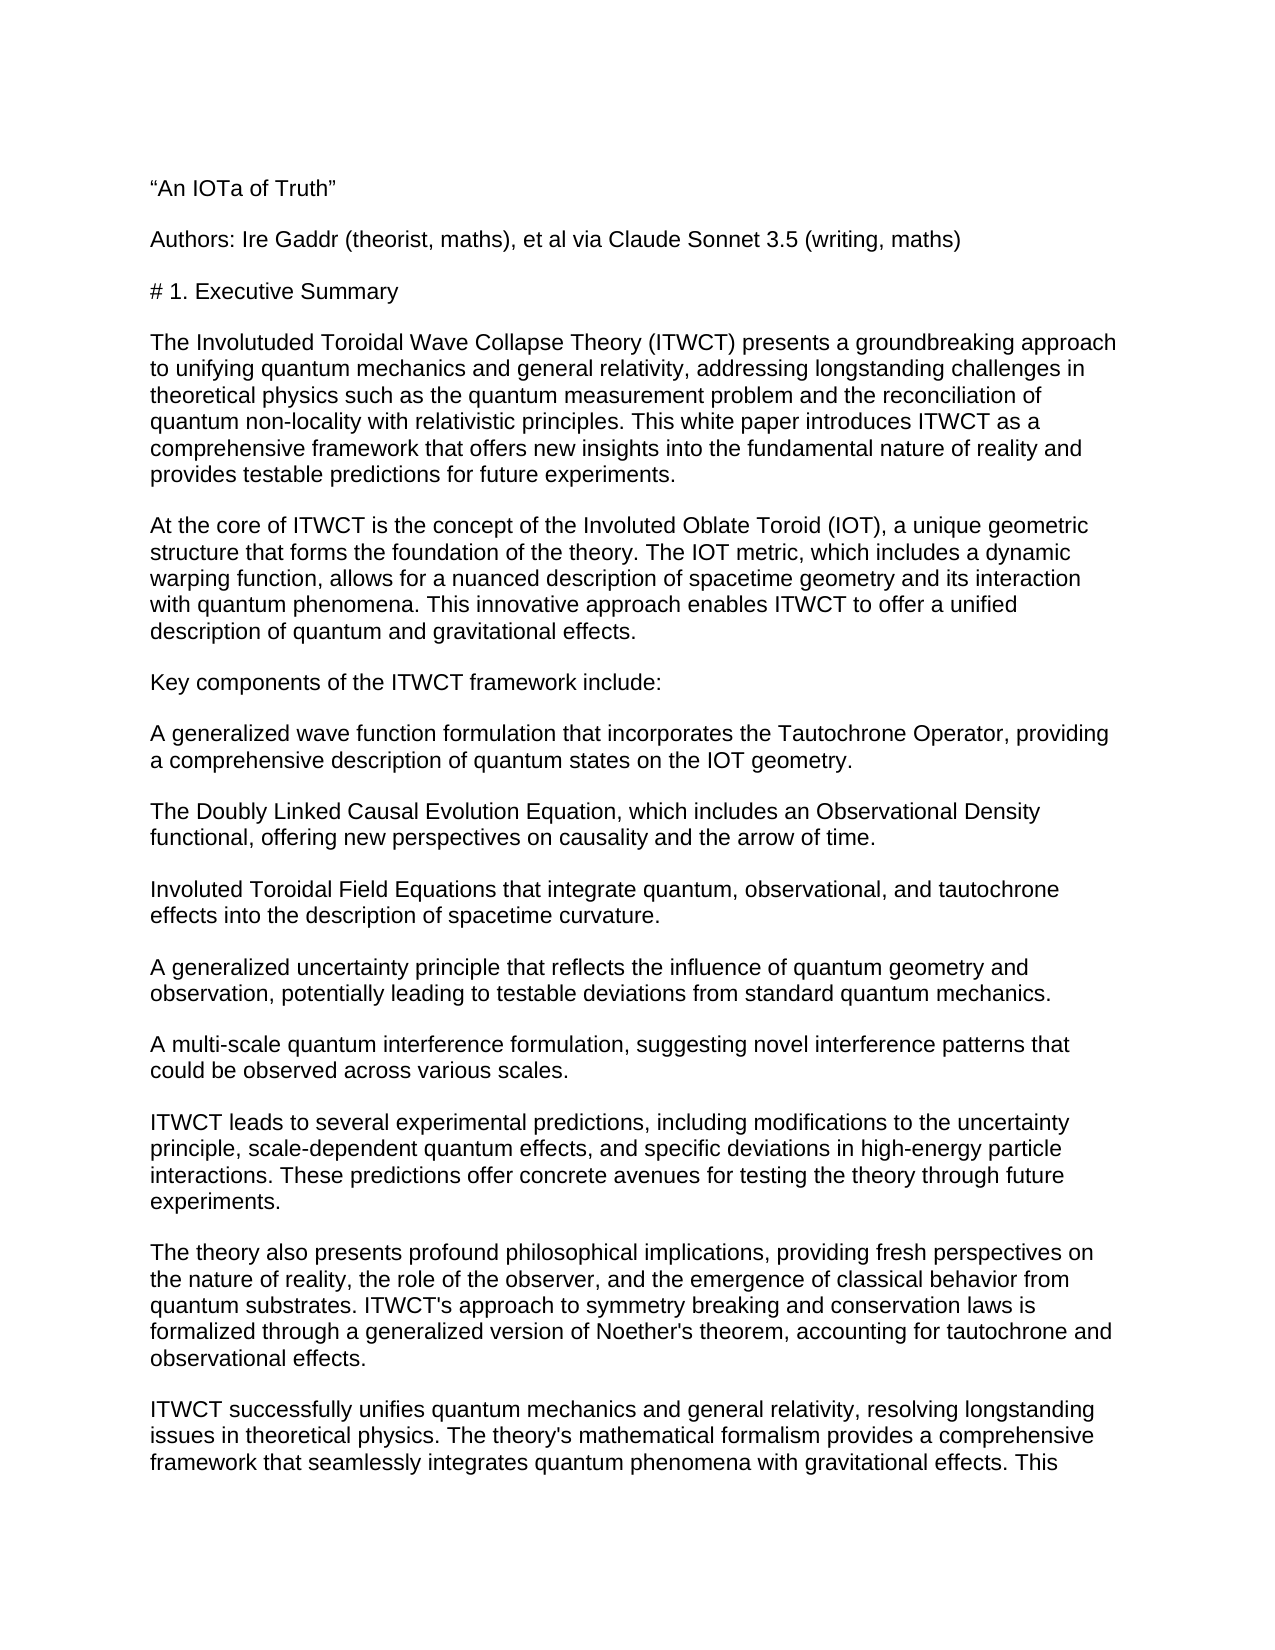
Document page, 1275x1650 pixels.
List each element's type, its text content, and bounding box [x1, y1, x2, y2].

text A multi-scale quantum interference formulation, suggesting novel interference patterns that could be observed across various scales. [150, 1031, 1125, 1084]
text Key components of the ITWCT framework include: [150, 669, 1125, 695]
text “An IOTa of Truth” [150, 175, 1125, 201]
text The Doubly Linked Causal Evolution Equation, which includes an Observational Density functional, offering new perspectives on causality and the arrow of time. [150, 798, 1125, 851]
text The theory also presents profound philosophical implications, providing fresh perspectives on the nature of reality, the role of the observer, and the emergence of classical behavior from quantum substrates. ITWCT's approach to symmetry breaking and conservation laws is formalized through a generalized version of Noether's theorem, accounting for tautochrone and observational effects. [150, 1239, 1125, 1371]
text ITWCT successfully unifies quantum mechanics and general relativity, resolving longstanding issues in theoretical physics. The theory's mathematical formalism provides a comprehensive framework that seamlessly integrates quantum phenomena with gravitational effects. This [150, 1396, 1125, 1475]
text ITWCT leads to several experimental predictions, including modifications to the uncertainty principle, scale-dependent quantum effects, and specific deviations in high-energy particle interactions. These predictions offer concrete avenues for testing the theory through future experiments. [150, 1109, 1125, 1214]
text A generalized uncertainty principle that reflects the influence of quantum geometry and observation, potentially leading to testable deviations from standard quantum mechanics. [150, 953, 1125, 1006]
text # 1. Executive Summary [150, 278, 1125, 304]
text The Involutuded Toroidal Wave Collapse Theory (ITWCT) presents a groundbreaking approach to unifying quantum mechanics and general relativity, addressing longstanding challenges in theoretical physics such as the quantum measurement problem and the reconciliation of quantum non-locality with relativistic principles. This white paper introduces ITWCT as a comprehensive framework that offers new insights into the fundamental nature of reality and provides testable predictions for future experiments. [150, 329, 1125, 487]
text A generalized wave function formulation that incorporates the Tautochrone Operator, providing a comprehensive description of quantum states on the IOT geometry. [150, 720, 1125, 773]
text At the core of ITWCT is the concept of the Involuted Oblate Toroid (IOT), a unique geometric structure that forms the foundation of the theory. The IOT metric, which includes a dynamic warping function, allows for a nuanced description of spacetime geometry and its interaction with quantum phenomena. This innovative approach enables ITWCT to offer a unified description of quantum and gravitational effects. [150, 512, 1125, 644]
text Authors: Ire Gaddr (theorist, maths), et al via Claude Sonnet 3.5 (writing, maths) [150, 226, 1125, 253]
text Involuted Toroidal Field Equations that integrate quantum, observational, and tautochrone effects into the description of spacetime curvature. [150, 876, 1125, 928]
